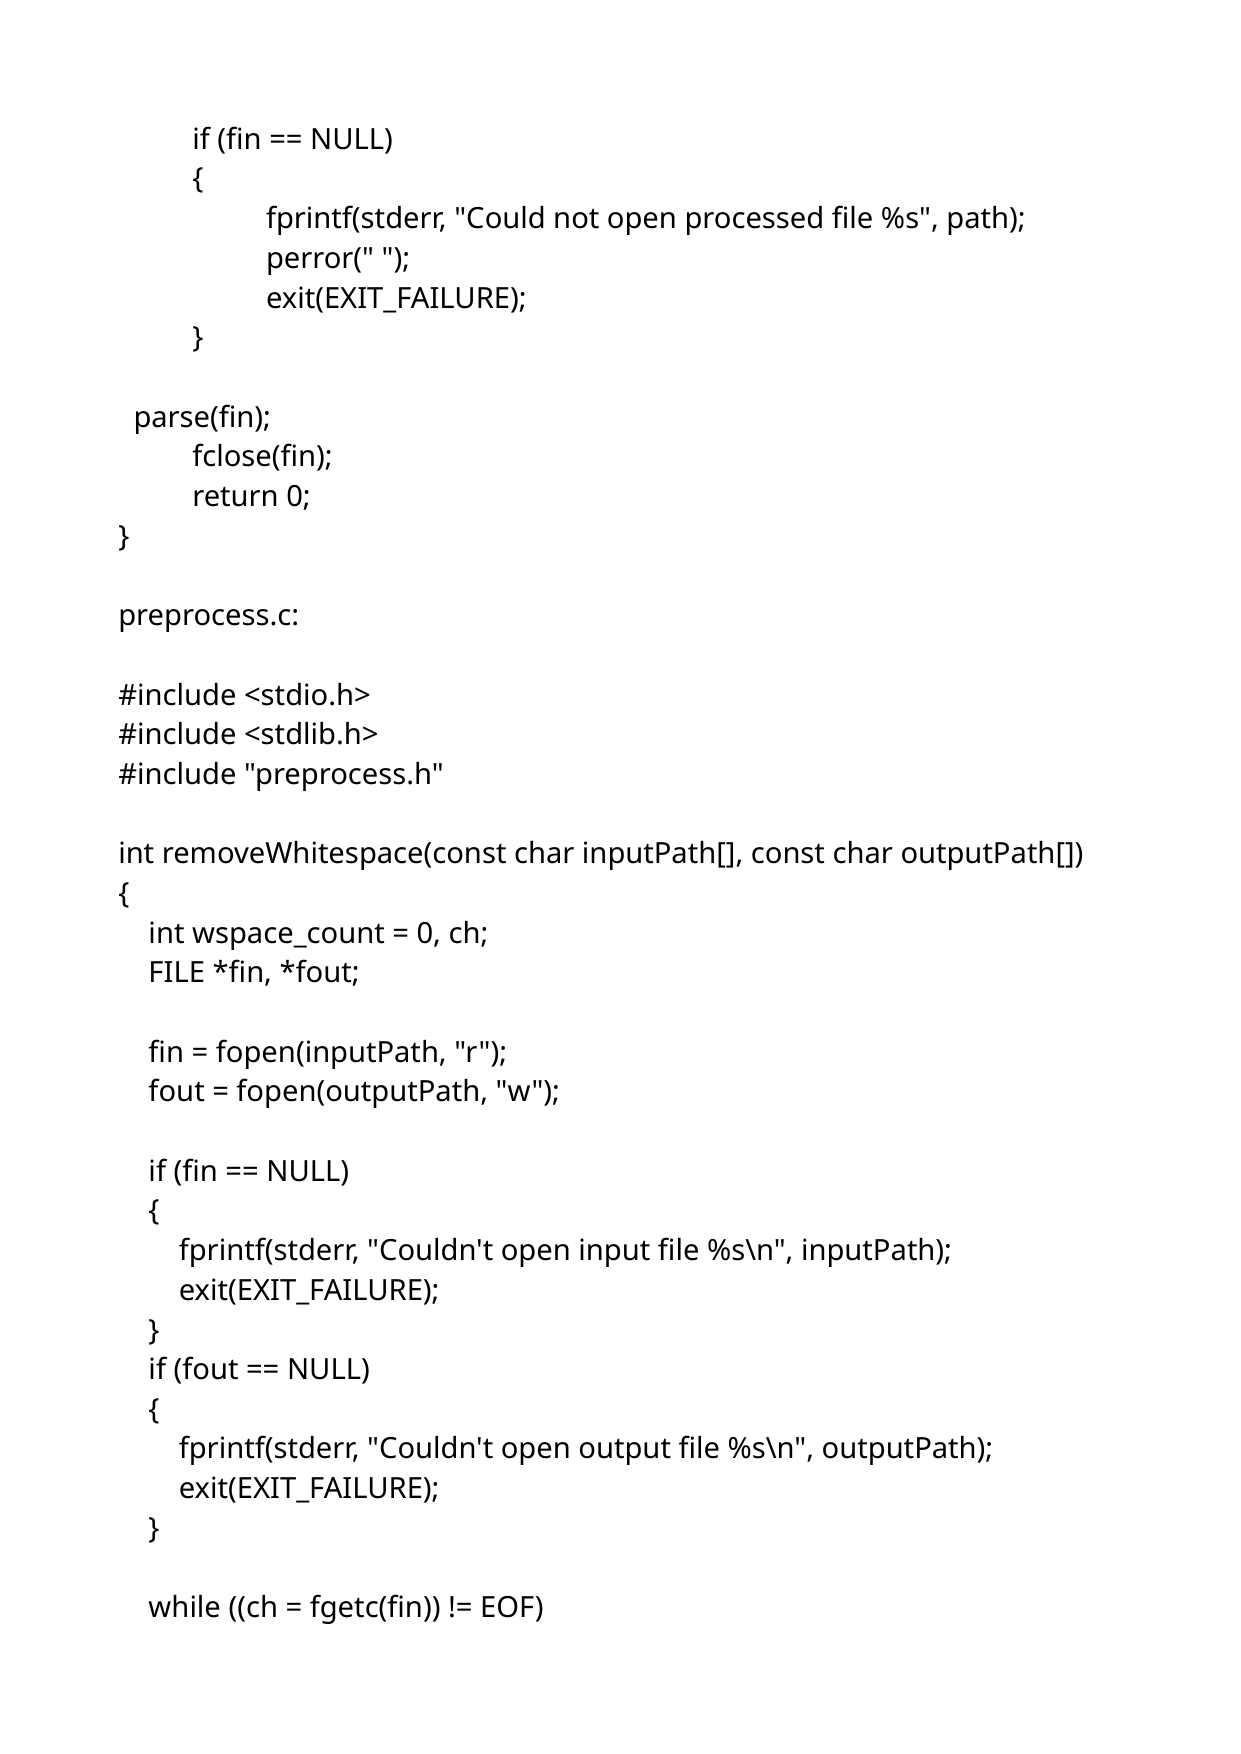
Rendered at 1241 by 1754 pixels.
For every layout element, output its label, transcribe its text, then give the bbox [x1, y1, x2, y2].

text fin = fopen(inputPath, "r"); [118, 1031, 1122, 1071]
text #include <stdlib.h> [118, 713, 1122, 753]
text int removeWhitespace(const char inputPath[], const char outputPath[]) [118, 832, 1122, 872]
text #include "preprocess.h" [118, 753, 1122, 793]
text exit(EXIT_FAILURE); [118, 1467, 1122, 1507]
text if (fin == NULL) [118, 118, 1122, 158]
text fprintf(stderr, "Could not open processed file %s", path); [118, 197, 1122, 237]
text } [118, 515, 1122, 555]
text if (fout == NULL) [118, 1348, 1122, 1388]
text } [118, 317, 1122, 356]
text while ((ch = fgetc(fin)) != EOF) [118, 1587, 1122, 1626]
text return 0; [118, 475, 1122, 515]
text { [118, 158, 1122, 197]
text fprintf(stderr, "Couldn't open input file %s\n", inputPath); [118, 1229, 1122, 1269]
text fclose(fin); [118, 436, 1122, 475]
text FILE *fin, *fout; [118, 952, 1122, 991]
text if (fin == NULL) [118, 1150, 1122, 1190]
text int wspace_count = 0, ch; [118, 912, 1122, 952]
text } [118, 1507, 1122, 1547]
text perror(" "); [118, 237, 1122, 277]
text { [118, 872, 1122, 912]
text { [118, 1388, 1122, 1428]
text } [118, 1309, 1122, 1348]
text preprocess.c: [118, 594, 1122, 634]
text parse(fin); [118, 396, 1122, 436]
text exit(EXIT_FAILURE); [118, 277, 1122, 317]
text fout = fopen(outputPath, "w"); [118, 1071, 1122, 1110]
text fprintf(stderr, "Couldn't open output file %s\n", outputPath); [118, 1428, 1122, 1467]
text #include <stdio.h> [118, 674, 1122, 713]
text { [118, 1190, 1122, 1229]
text exit(EXIT_FAILURE); [118, 1269, 1122, 1309]
